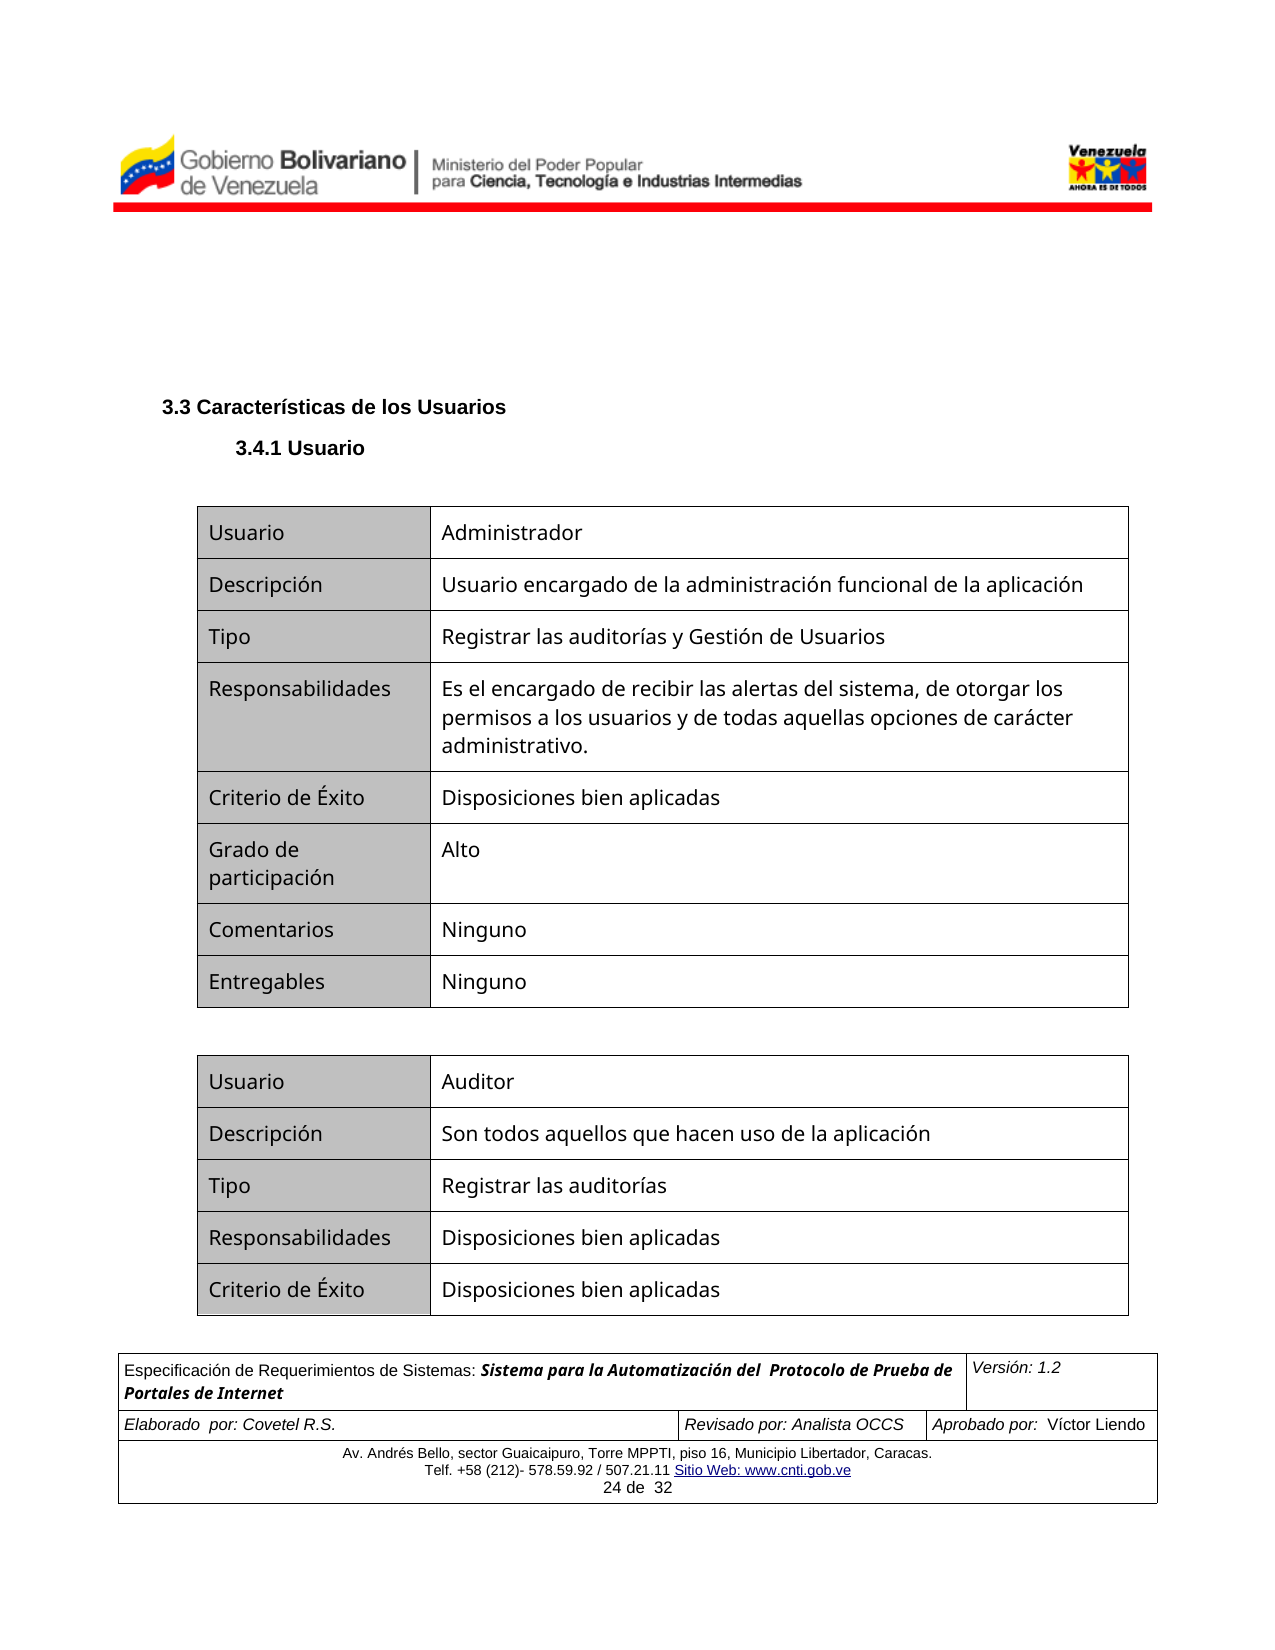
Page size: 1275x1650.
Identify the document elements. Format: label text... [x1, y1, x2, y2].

table_cell Disposiciones bien aplicadas [431, 1264, 1128, 1314]
table_cell Entregables [198, 956, 430, 1007]
table_cell Disposiciones bien aplicadas [431, 772, 1128, 823]
table_cell Grado de participación [198, 824, 430, 903]
table_cell Alto [431, 824, 1128, 903]
table_cell Responsabilidades [198, 1212, 430, 1263]
table_header Usuario [198, 507, 430, 558]
table_cell Tipo [198, 1160, 430, 1211]
table_cell Es el encargado de recibir las alertas del sistema, de otorgar los permisos a los usuarios y de todas aquellas opciones de carácter administrativo. [431, 663, 1128, 771]
table_cell Descripción [198, 559, 430, 610]
table_cell Tipo [198, 611, 430, 662]
table_cell Ninguno [431, 904, 1128, 955]
table_cell Criterio de Éxito [198, 772, 430, 823]
table_header Auditor [431, 1056, 1128, 1107]
table_cell Descripción [198, 1108, 430, 1159]
table_cell Son todos aquellos que hacen uso de la aplicación [431, 1108, 1128, 1159]
table_header Usuario [198, 1056, 430, 1107]
table_header Administrador [431, 507, 1128, 558]
subtitle Características de los Usuarios [156, 395, 1157, 419]
list Usuario [229, 436, 1157, 459]
table_cell Registrar las auditorías [431, 1160, 1128, 1211]
picture [113, 126, 1153, 212]
table_cell Disposiciones bien aplicadas [431, 1212, 1128, 1263]
table_cell Comentarios [198, 904, 430, 955]
table_cell Ninguno [431, 956, 1128, 1007]
table_cell Registrar las auditorías y Gestión de Usuarios [431, 611, 1128, 662]
table_cell Criterio de Éxito [198, 1264, 430, 1314]
table_cell Usuario encargado de la administración funcional de la aplicación [431, 559, 1128, 610]
table_cell Responsabilidades [198, 663, 430, 771]
